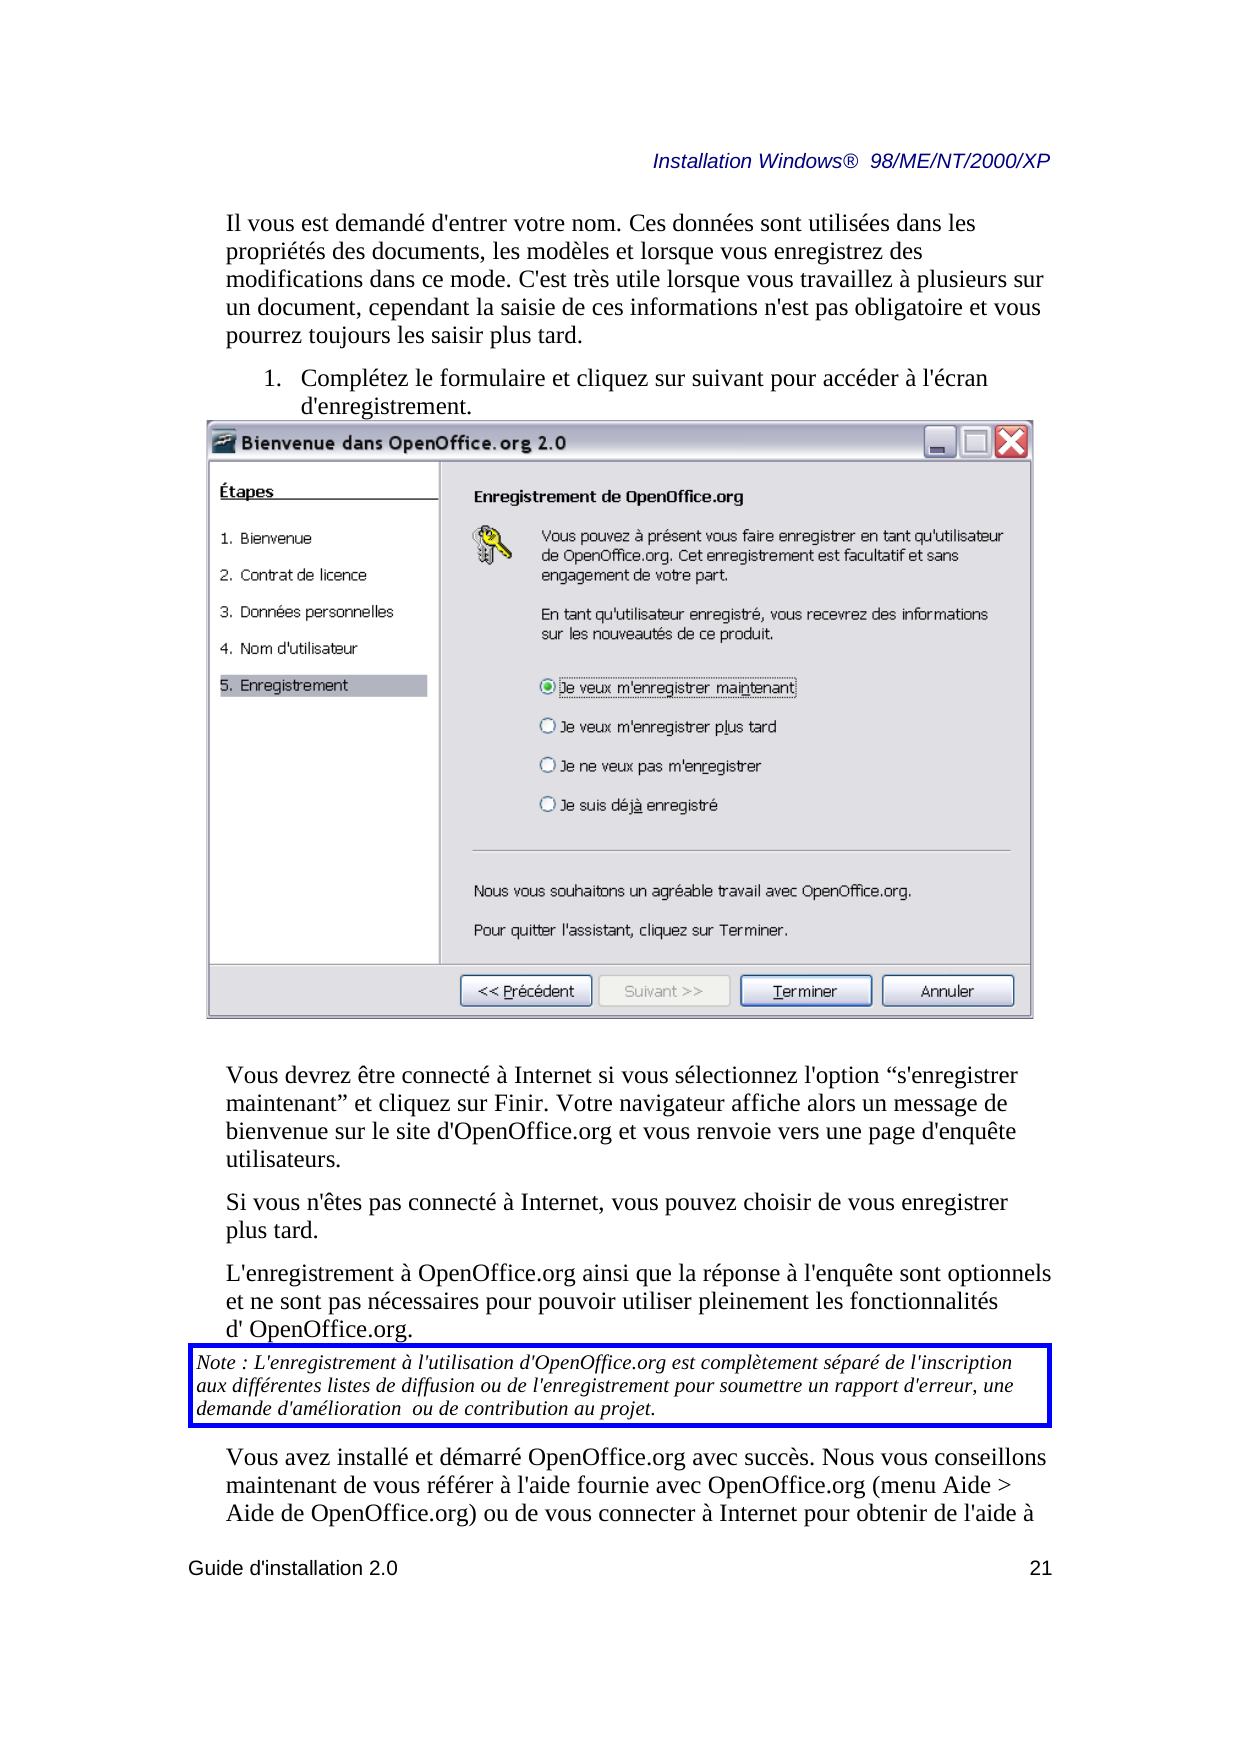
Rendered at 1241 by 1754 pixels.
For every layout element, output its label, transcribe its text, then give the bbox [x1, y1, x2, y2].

list Complétez le formulaire et cliquez sur suivant pour accéder à l'écran d'enregistrement. [263, 364, 1052, 420]
text Il vous est demandé d'entrer votre nom. Ces données sont utilisées dans les propriétés des documents, les modèles et lorsque vous enregistrez des modifications dans ce mode. C'est très utile lorsque vous travaillez à plusieurs sur un document, cependant la saisie de ces informations n'est pas obligatoire et vous pourrez toujours les saisir plus tard. [226, 209, 1052, 349]
text Vous avez installé et démarré OpenOffice.org avec succès. Nous vous conseillons maintenant de vous référer à l'aide fournie avec OpenOffice.org (menu Aide > Aide de OpenOffice.org) ou de vous connecter à Internet pour obtenir de l'aide à [226, 1443, 1052, 1527]
text Note : L'enregistrement à l'utilisation d'OpenOffice.org est complètement séparé de l'inscription aux différentes listes de diffusion ou de l'enregistrement pour soumettre un rapport d'erreur, une demande d'amélioration ou de contribution au projet. [193, 1348, 1047, 1423]
picture [206, 420, 1034, 1019]
text Si vous n'êtes pas connecté à Internet, vous pouvez choisir de vous enregistrer plus tard. [226, 1188, 1052, 1244]
text L'enregistrement à OpenOffice.org ainsi que la réponse à l'enquête sont optionnels et ne sont pas nécessaires pour pouvoir utiliser pleinement les fonctionnalités d' OpenOffice.org. [226, 1259, 1052, 1343]
text Vous devrez être connecté à Internet si vous sélectionnez l'option “s'enregistrer maintenant” et cliquez sur Finir. Votre navigateur affiche alors un message de bienvenue sur le site d'OpenOffice.org et vous renvoie vers une page d'enquête utilisateurs. [226, 1061, 1052, 1173]
